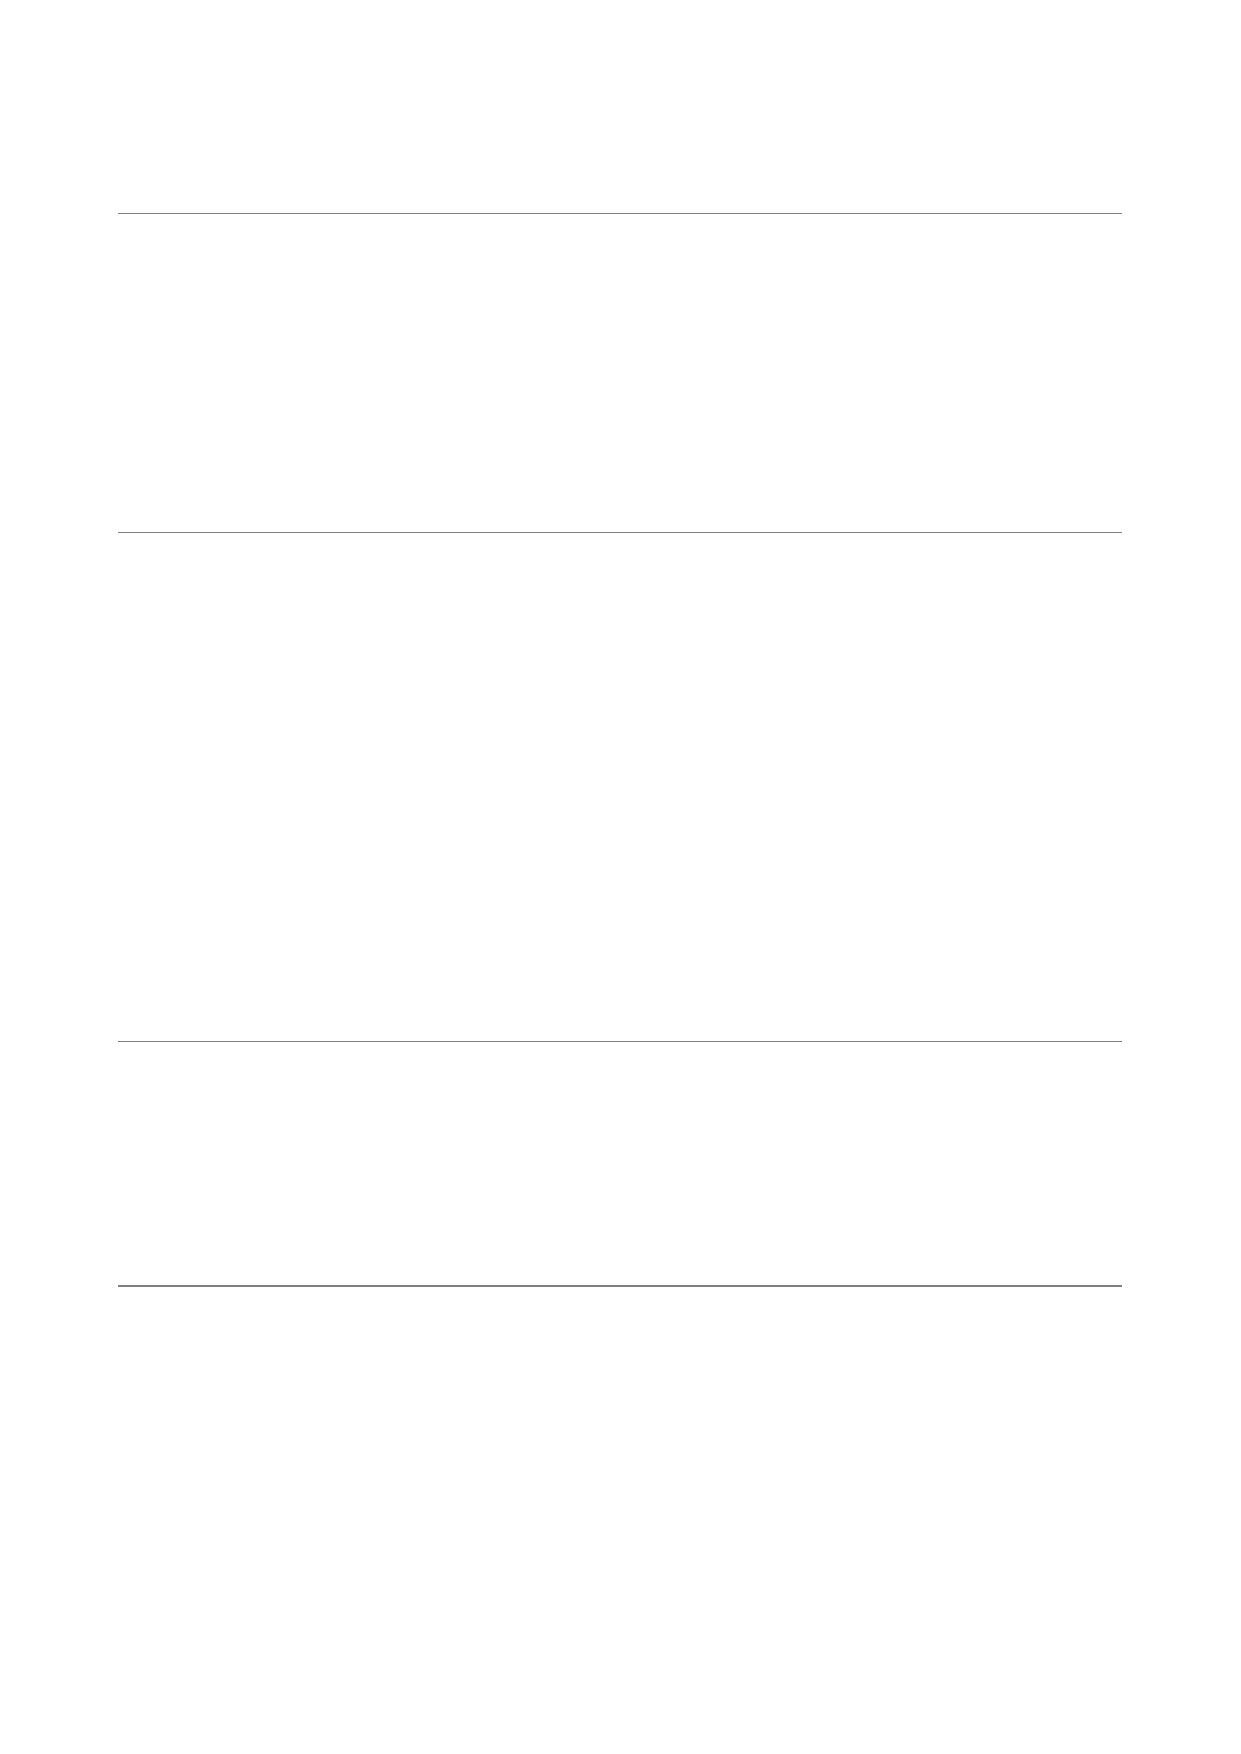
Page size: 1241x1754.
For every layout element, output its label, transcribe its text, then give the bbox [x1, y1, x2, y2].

subtitle ChatGPT сказал: [118, 774, 1122, 791]
table_cell Кладём туда функцию, чтобы все пользователи могли ею пользоваться [499, 389, 1122, 452]
subtitle 1️⃣ Уровень функций (создают объекты) [118, 1162, 1122, 1196]
subtitle (это шаблон, откуда новые объекты будут брать методы) [118, 1410, 1122, 1443]
table_header Что происходит [118, 320, 499, 354]
text Пример: [118, 1456, 1122, 1484]
list — ты кладёшь туда “инструкцию”, которую все пользователи могут использовать, не создавая себе копии. [162, 118, 1122, 180]
text Почти все новички здесь путаются, потому что названия похожие, но смысл совершенно разный. Давай разберём максимально просто 👇 [118, 913, 1122, 1008]
subtitle 🌱 Представь себе два уровня: [118, 1092, 1122, 1135]
text в чем тогда отличие от proto [118, 720, 1122, 749]
table_cell Это “общая папка” для всех пользователей [499, 354, 1122, 389]
text Хочешь, я покажу на рисунке (текстом), как именно идёт “поиск по цепочке” от объекта до prototype при вызове метода? Тогда ты прям “увидишь”, как движок думает. [118, 562, 1122, 658]
table_cell JS не находит метод в u1, идёт в прототип, находит там и вызывает [499, 452, 1122, 517]
subtitle 2️⃣ Уровень самих объектов (созданных через new) [118, 1223, 1122, 1259]
subtitle Вы сказали: [118, 690, 1122, 714]
text User.prototype.sayHi = function() { [118, 1598, 1122, 1622]
text } [118, 1551, 1122, 1574]
subtitle 🔹 .prototype — живёт у функции [118, 1336, 1122, 1383]
text Отличнейший вопрос 💪 — вот теперь ты реально подошёл к самому важному различию в JavaScript: чем отличается .prototype от __proto__. [118, 797, 1122, 894]
subtitle ✅ Итого: [118, 264, 1122, 307]
text function User(name) { [118, 1503, 1122, 1527]
table_cell u1.sayHi() [118, 452, 499, 517]
table_cell User.prototype.sayHi = ... [118, 389, 499, 452]
text this.name = name; [118, 1527, 1122, 1551]
table_cell User.prototype [118, 354, 499, 389]
table_header Простое объяснение [499, 320, 1122, 354]
